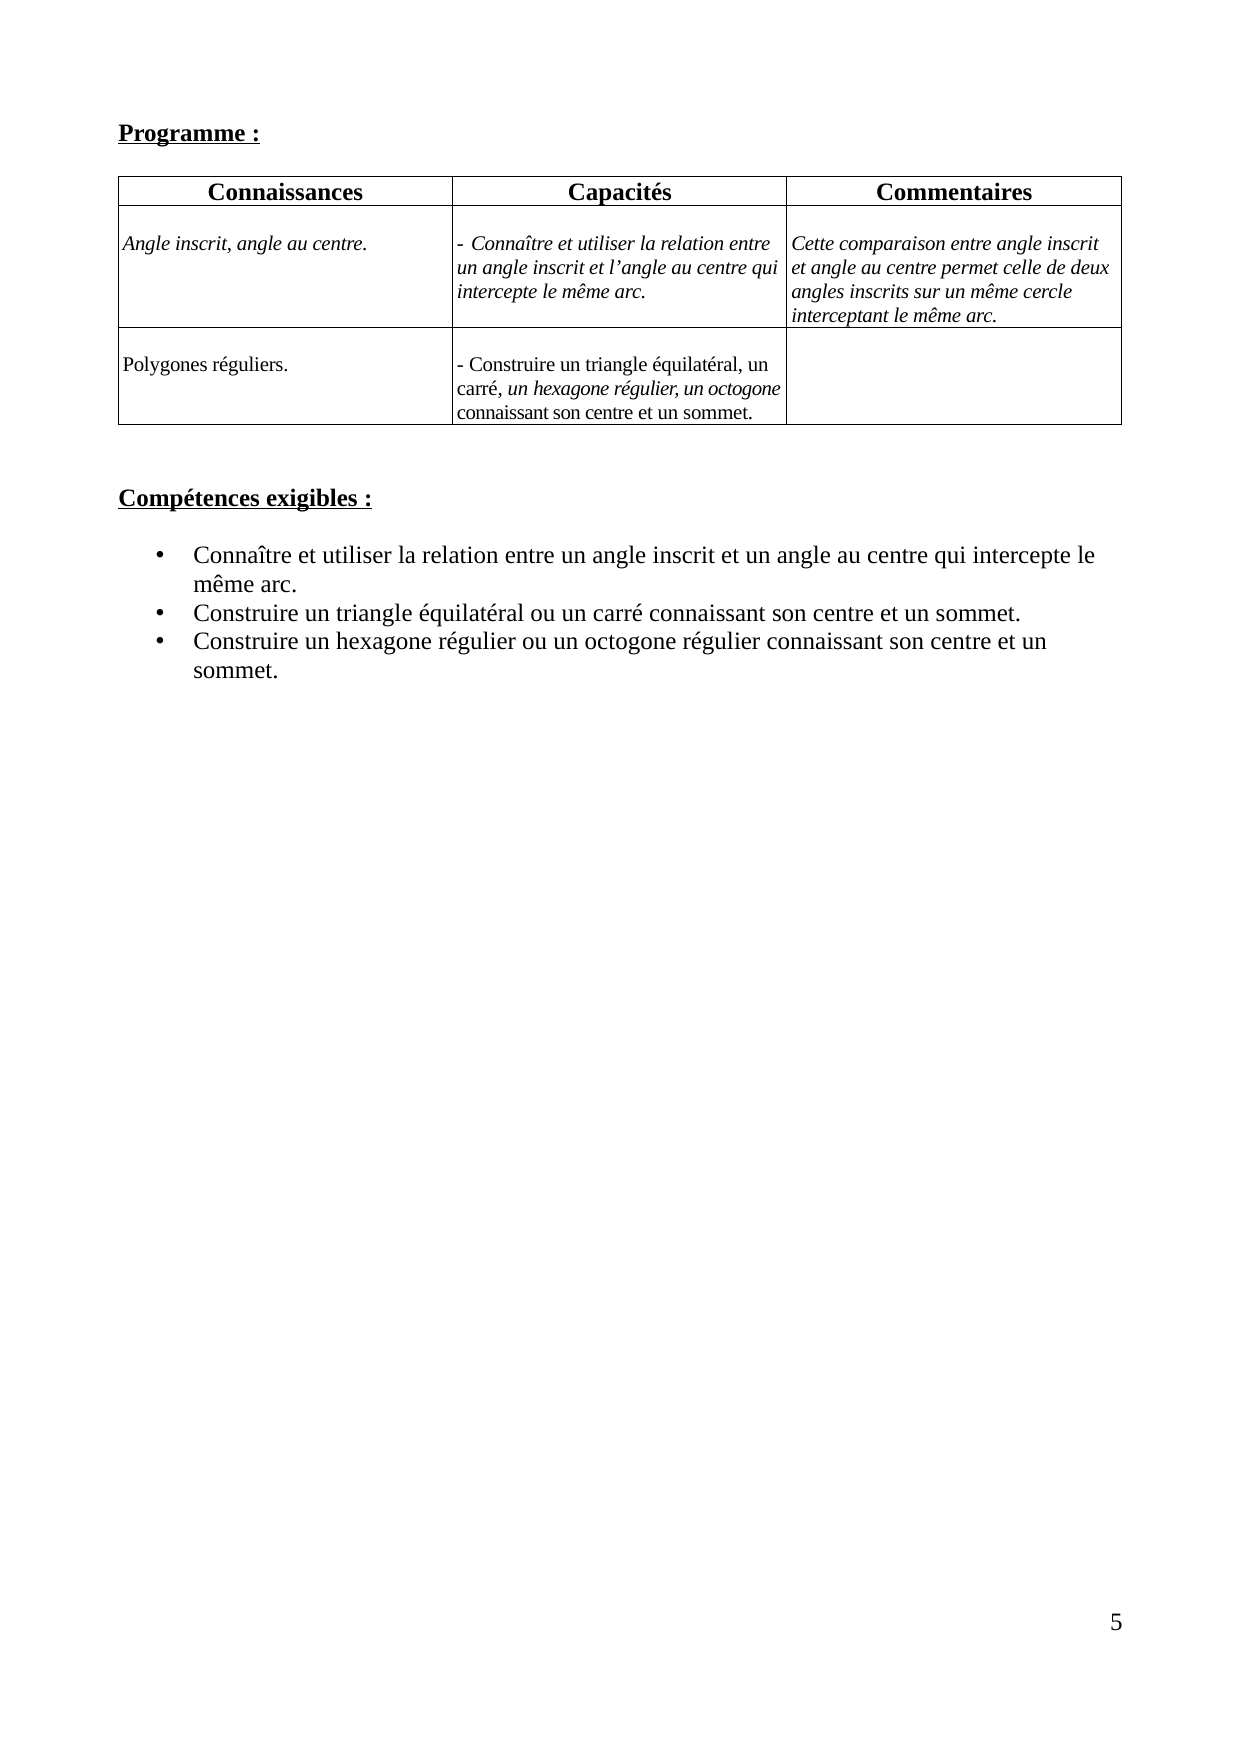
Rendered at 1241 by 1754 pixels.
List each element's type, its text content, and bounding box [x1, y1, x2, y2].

table_header Capacités [453, 177, 786, 205]
text Programme : [118, 118, 1122, 147]
table_header Commentaires [787, 177, 1121, 205]
table_cell - Construire un triangle équilatéral, un carré, un hexagone régulier, un octogone connaissant son centre et un sommet. [453, 328, 786, 424]
list Connaître et utiliser la relation entre un angle inscrit et un angle au centre qui intercepte le même arc. [156, 540, 1122, 598]
list Construire un triangle équilatéral ou un carré connaissant son centre et un sommet. [156, 598, 1122, 626]
table_header Connaissances [119, 177, 452, 205]
list Construire un hexagone régulier ou un octogone régulier connaissant son centre et un sommet. [156, 626, 1122, 684]
table_cell [787, 328, 1121, 424]
table_cell Angle inscrit, angle au centre. [119, 206, 452, 327]
table_cell Cette comparaison entre angle inscrit et angle au centre permet celle de deux angles inscrits sur un même cercle interceptant le même arc. [787, 206, 1121, 327]
text Compétences exigibles : [118, 483, 1122, 511]
table_cell - Connaître et utiliser la relation entre un angle inscrit et l’angle au centre qui intercepte le même arc. [453, 206, 786, 327]
table_cell Polygones réguliers. [119, 328, 452, 424]
